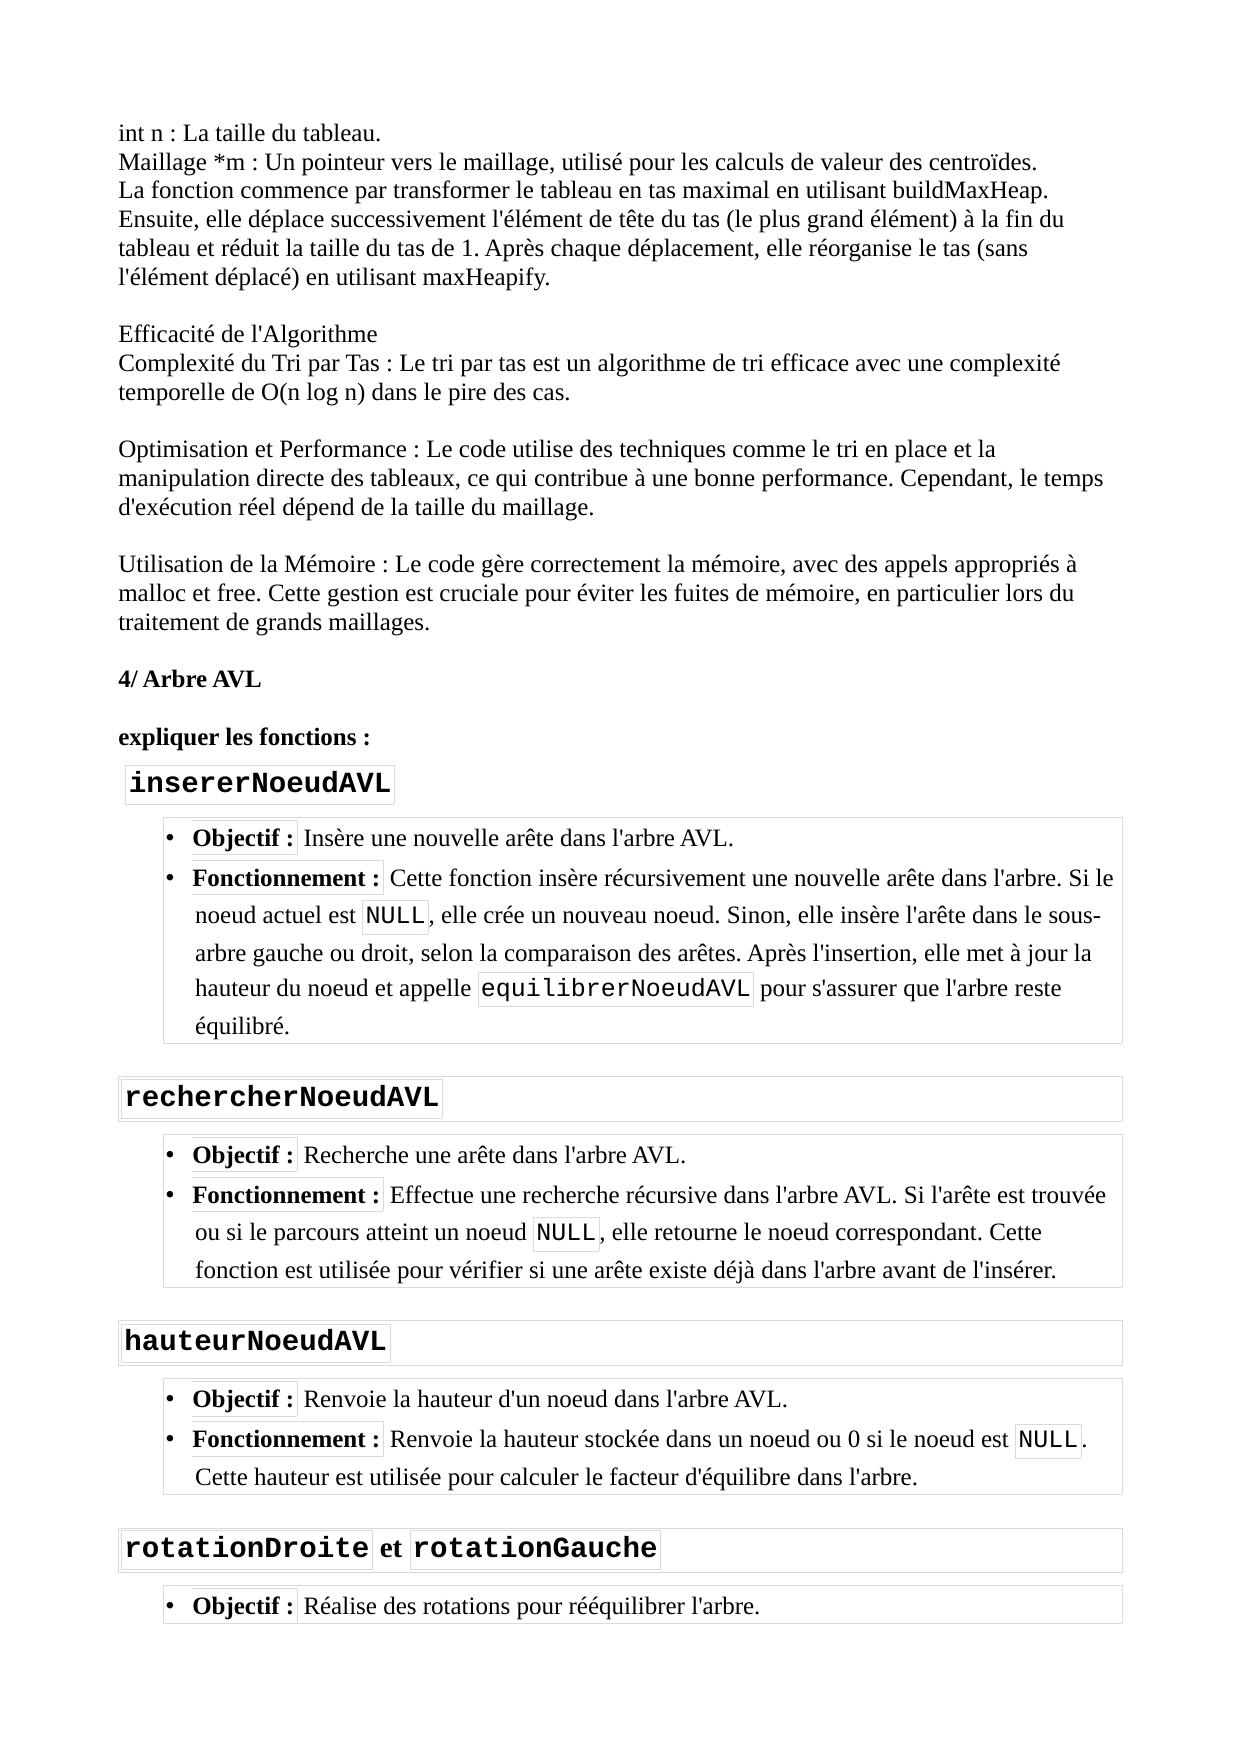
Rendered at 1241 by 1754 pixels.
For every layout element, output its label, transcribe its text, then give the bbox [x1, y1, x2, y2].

text Maillage *m : Un pointeur vers le maillage, utilisé pour les calculs de valeur des centroïdes. [118, 147, 1122, 176]
list Fonctionnement : Renvoie la hauteur stockée dans un noeud ou 0 si le noeud est NULL. Cette hauteur est utilisée pour calculer le facteur d'équilibre dans l'arbre. [164, 1418, 1122, 1494]
list Fonctionnement : Cette fonction insère récursivement une nouvelle arête dans l'arbre. Si le noeud actuel est NULL, elle crée un nouveau noeud. Sinon, elle insère l'arête dans le sous-arbre gauche ou droit, selon la comparaison des arêtes. Après l'insertion, elle met à jour la hauteur du noeud et appelle equilibrerNoeudAVL pour s'assurer que l'arbre reste équilibré. [164, 857, 1122, 1043]
list Objectif : Recherche une arête dans l'arbre AVL. [164, 1135, 1122, 1171]
list Fonctionnement : Effectue une recherche récursive dans l'arbre AVL. Si l'arête est trouvée ou si le parcours atteint un noeud NULL, elle retourne le noeud correspondant. Cette fonction est utilisée pour vérifier si une arête existe déjà dans l'arbre avant de l'insérer. [164, 1174, 1122, 1287]
subtitle hauteurNoeudAVL [119, 1321, 1122, 1365]
text 4/ Arbre AVL [118, 664, 1122, 693]
text La fonction commence par transformer le tableau en tas maximal en utilisant buildMaxHeap. Ensuite, elle déplace successivement l'élément de tête du tas (le plus grand élément) à la fin du tableau et réduit la taille du tas de 1. Après chaque déplacement, elle réorganise le tas (sans l'élément déplacé) en utilisant maxHeapify. [118, 176, 1122, 291]
subtitle [395, 765, 1122, 804]
subtitle rotationDroite et rotationGauche [119, 1529, 1122, 1572]
text expliquer les fonctions : [118, 722, 1122, 751]
list Objectif : Insère une nouvelle arête dans l'arbre AVL. [164, 818, 1122, 854]
subtitle rechercherNoeudAVL [119, 1077, 1122, 1121]
text Efficacité de l'Algorithme [118, 319, 1122, 348]
text Complexité du Tri par Tas : Le tri par tas est un algorithme de tri efficace avec une complexité temporelle de O(n log n) dans le pire des cas. [118, 348, 1122, 406]
text Optimisation et Performance : Le code utilise des techniques comme le tri en place et la manipulation directe des tableaux, ce qui contribue à une bonne performance. Cependant, le temps d'exécution réel dépend de la taille du maillage. [118, 434, 1122, 521]
list Objectif : Réalise des rotations pour rééquilibrer l'arbre. [164, 1586, 1122, 1623]
text int n : La taille du tableau. [118, 118, 1122, 147]
subtitle insererNoeudAVL [126, 766, 394, 804]
text Utilisation de la Mémoire : Le code gère correctement la mémoire, avec des appels appropriés à malloc et free. Cette gestion est cruciale pour éviter les fuites de mémoire, en particulier lors du traitement de grands maillages. [118, 549, 1122, 636]
list Objectif : Renvoie la hauteur d'un noeud dans l'arbre AVL. [164, 1379, 1122, 1416]
